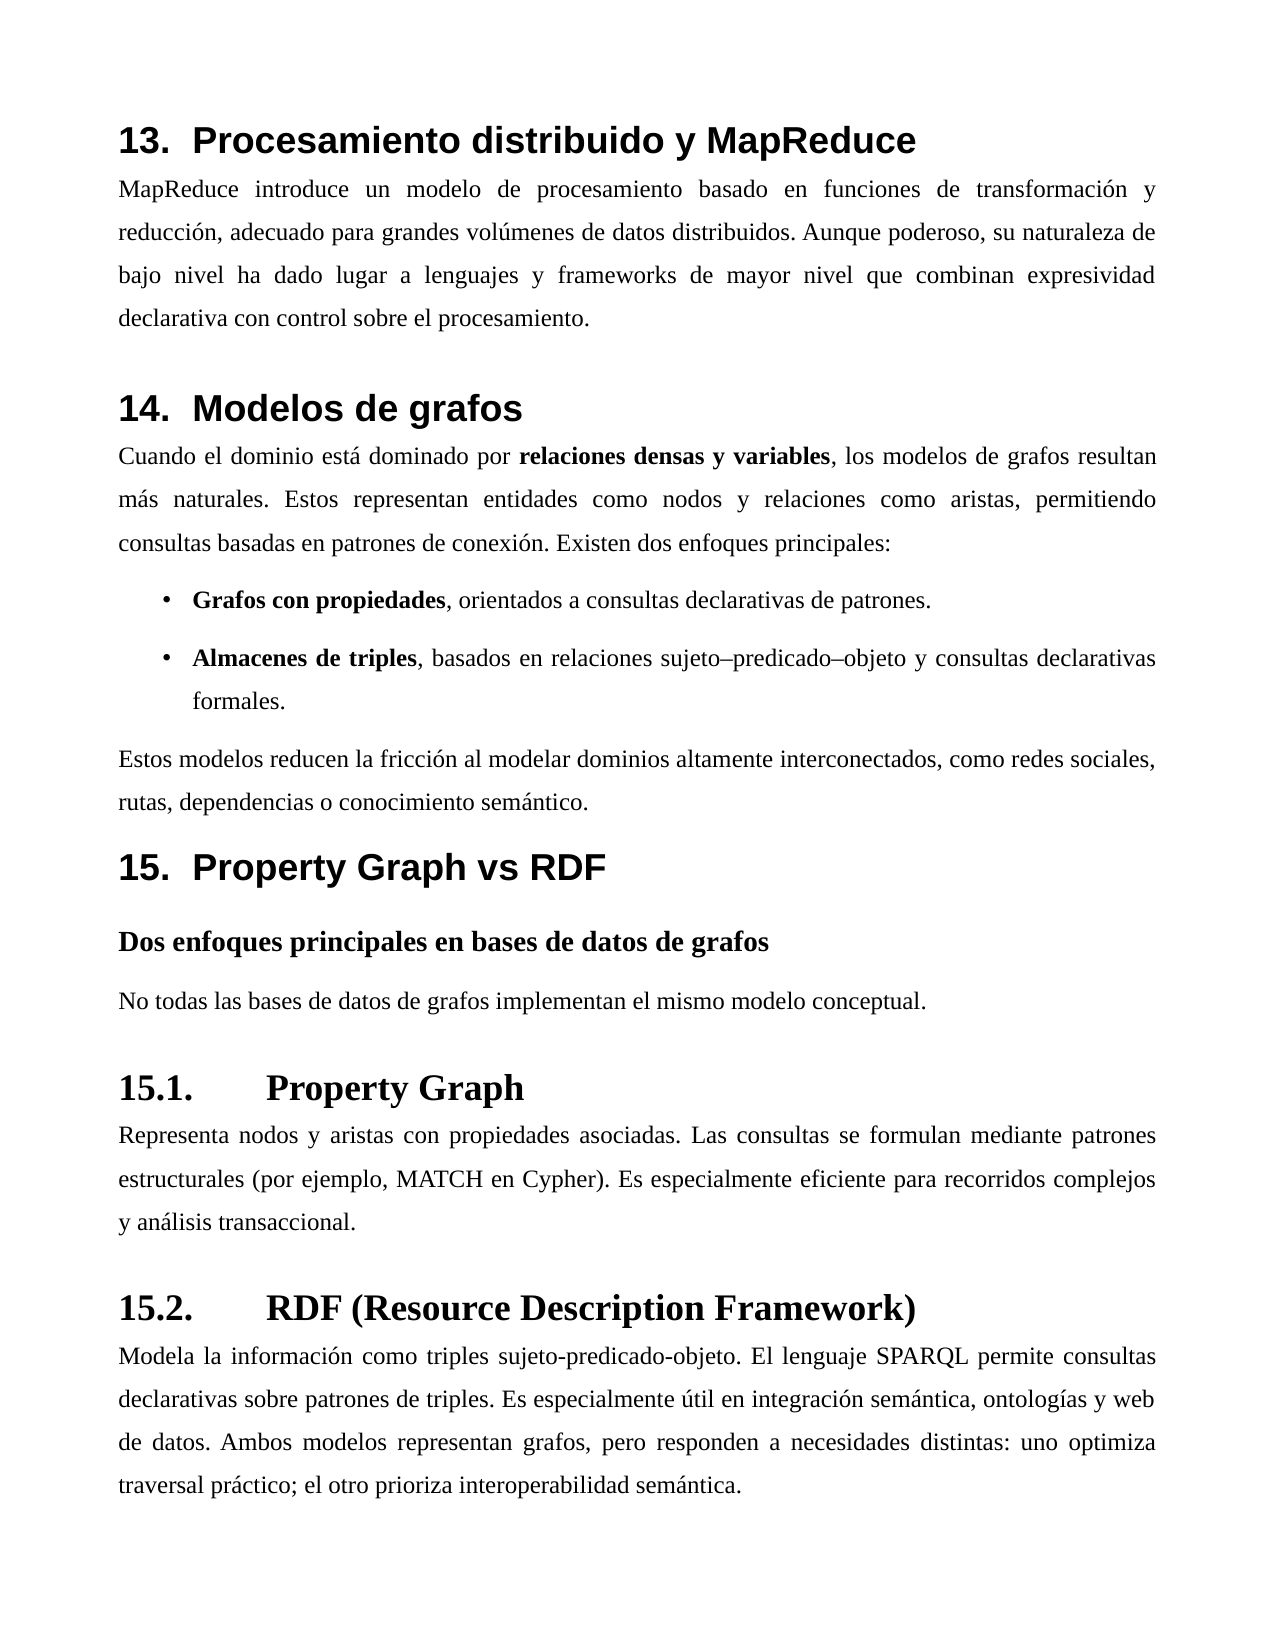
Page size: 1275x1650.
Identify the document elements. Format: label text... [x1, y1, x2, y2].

text Modela la información como triples sujeto-predicado-objeto. El lenguaje SPARQL permite consultas declarativas sobre patrones de triples. Es especialmente útil en integración semántica, ontologías y web de datos. Ambos modelos representan grafos, pero responden a necesidades distintas: uno optimiza traversal práctico; el otro prioriza interoperabilidad semántica. [118, 1341, 1157, 1499]
text Representa nodos y aristas con propiedades asociadas. Las consultas se formulan mediante patrones estructurales (por ejemplo, MATCH en Cypher). Es especialmente eficiente para recorridos complejos y análisis transaccional. [118, 1121, 1157, 1236]
list Grafos con propiedades, orientados a consultas declarativas de patrones. [162, 585, 1157, 614]
text Cuando el dominio está dominado por relaciones densas y variables, los modelos de grafos resultan más naturales. Estos representan entidades como nodos y relaciones como aristas, permitiendo consultas basadas en patrones de conexión. Existen dos enfoques principales: [118, 441, 1157, 556]
subtitle Modelos de grafos [118, 386, 1157, 429]
subtitle Property Graph [118, 1065, 1157, 1108]
text Dos enfoques principales en bases de datos de grafos [118, 924, 1157, 958]
list Almacenes de triples, basados en relaciones sujeto–predicado–objeto y consultas declarativas formales. [162, 643, 1157, 715]
subtitle Property Graph vs RDF [118, 845, 1157, 888]
text No todas las bases de datos de grafos implementan el mismo modelo conceptual. [118, 986, 1157, 1015]
subtitle Procesamiento distribuido y MapReduce [118, 118, 1157, 161]
text Estos modelos reducen la fricción al modelar dominios altamente interconectados, como redes sociales, rutas, dependencias o conocimiento semántico. [118, 744, 1157, 816]
text MapReduce introduce un modelo de procesamiento basado en funciones de transformación y reducción, adecuado para grandes volúmenes de datos distribuidos. Aunque poderoso, su naturaleza de bajo nivel ha dado lugar a lenguajes y frameworks de mayor nivel que combinan expresividad declarativa con control sobre el procesamiento. [118, 174, 1157, 332]
subtitle RDF (Resource Description Framework) [118, 1285, 1157, 1328]
